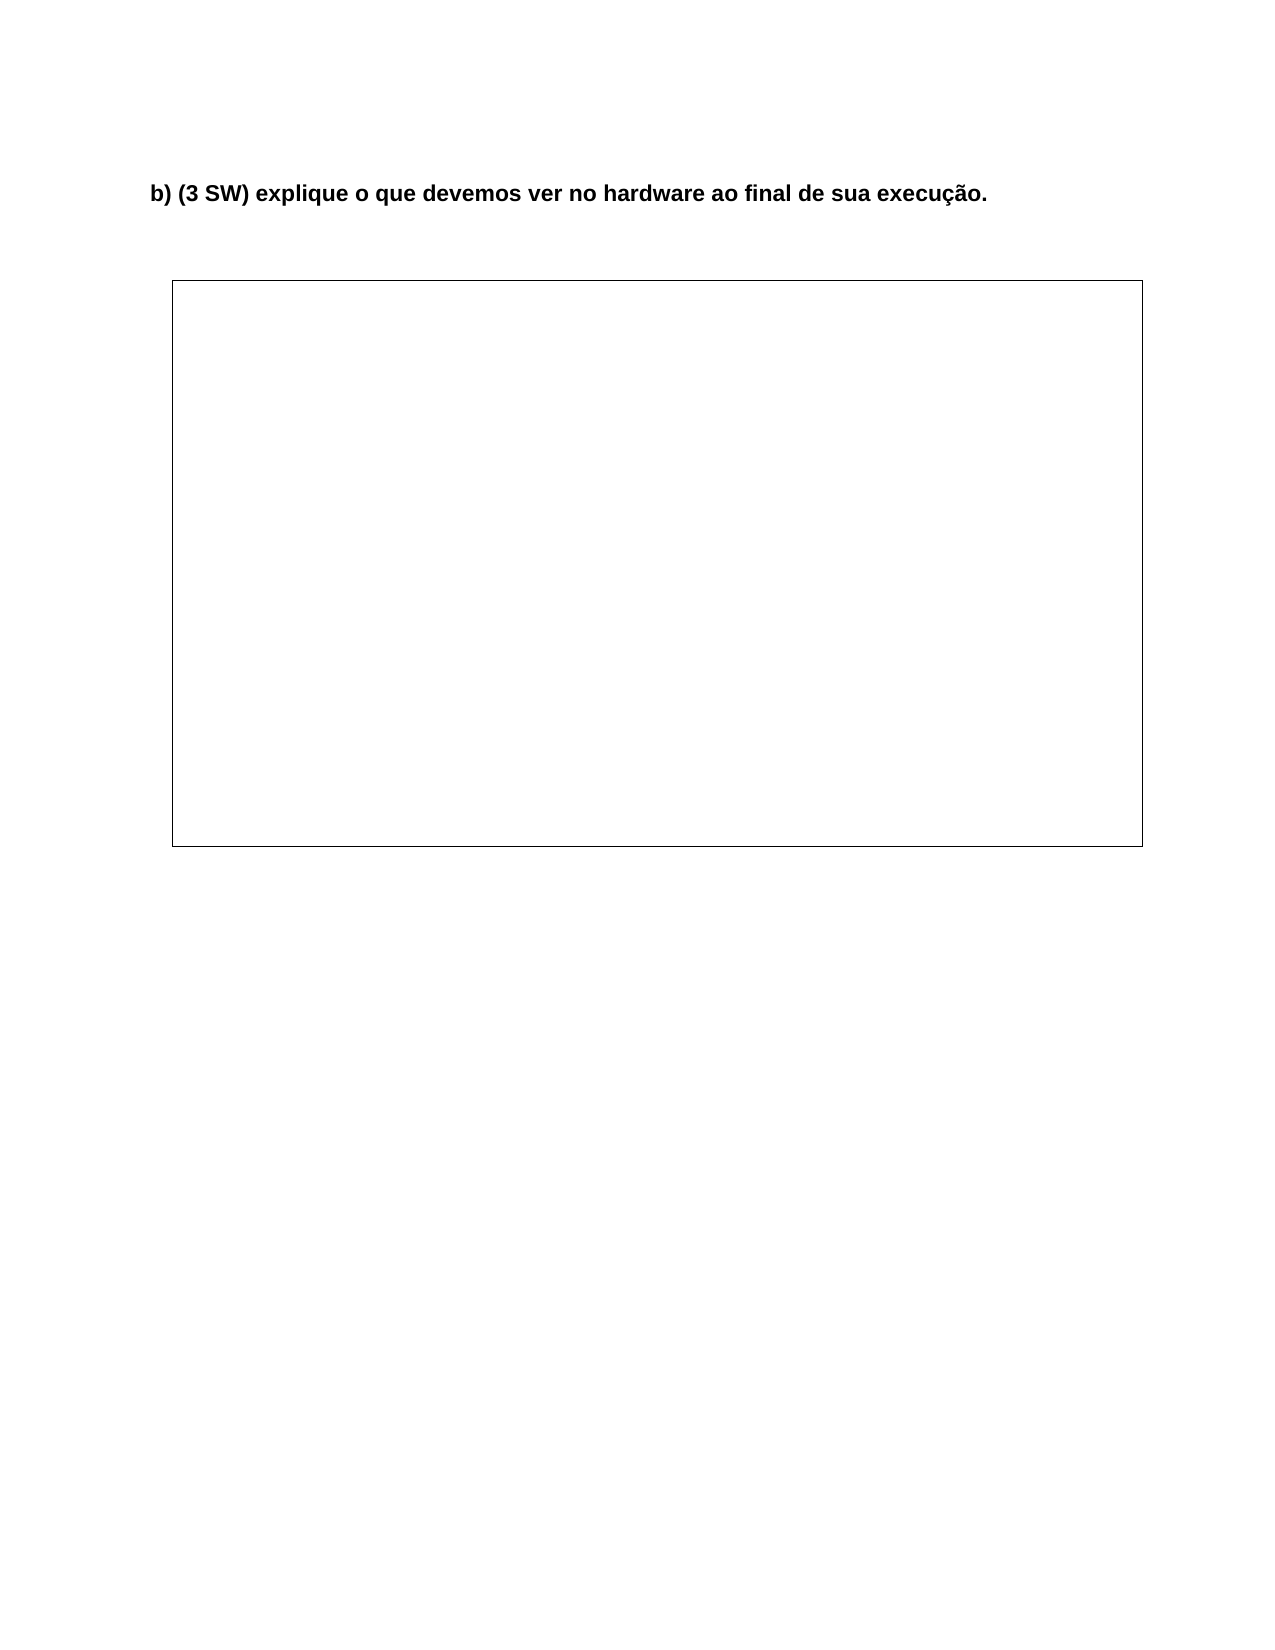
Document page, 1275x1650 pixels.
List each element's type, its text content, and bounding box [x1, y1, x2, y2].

text b) (3 SW) explique o que devemos ver no hardware ao final de sua execução. [150, 180, 1125, 207]
